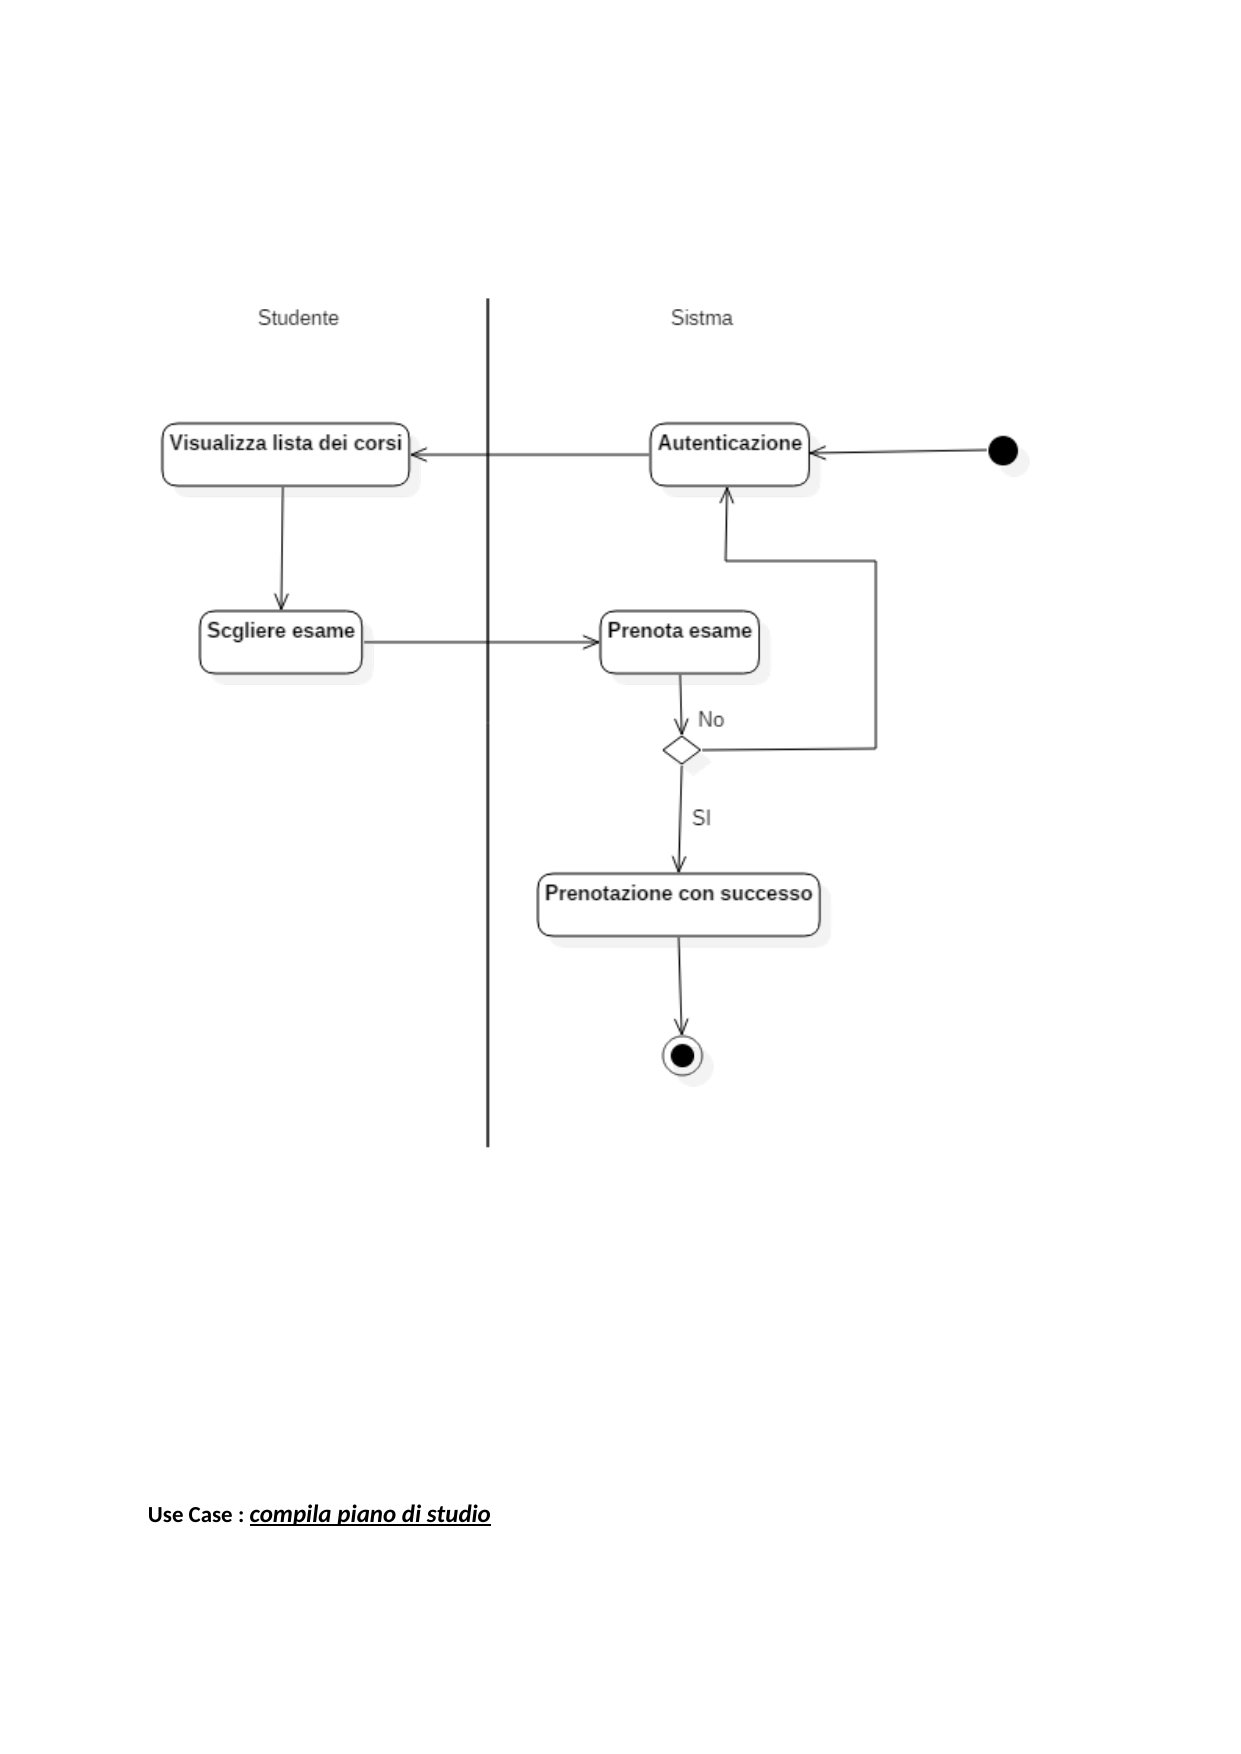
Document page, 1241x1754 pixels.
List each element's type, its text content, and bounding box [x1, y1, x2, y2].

text Use Case : compila piano di studio [148, 1498, 1093, 1529]
